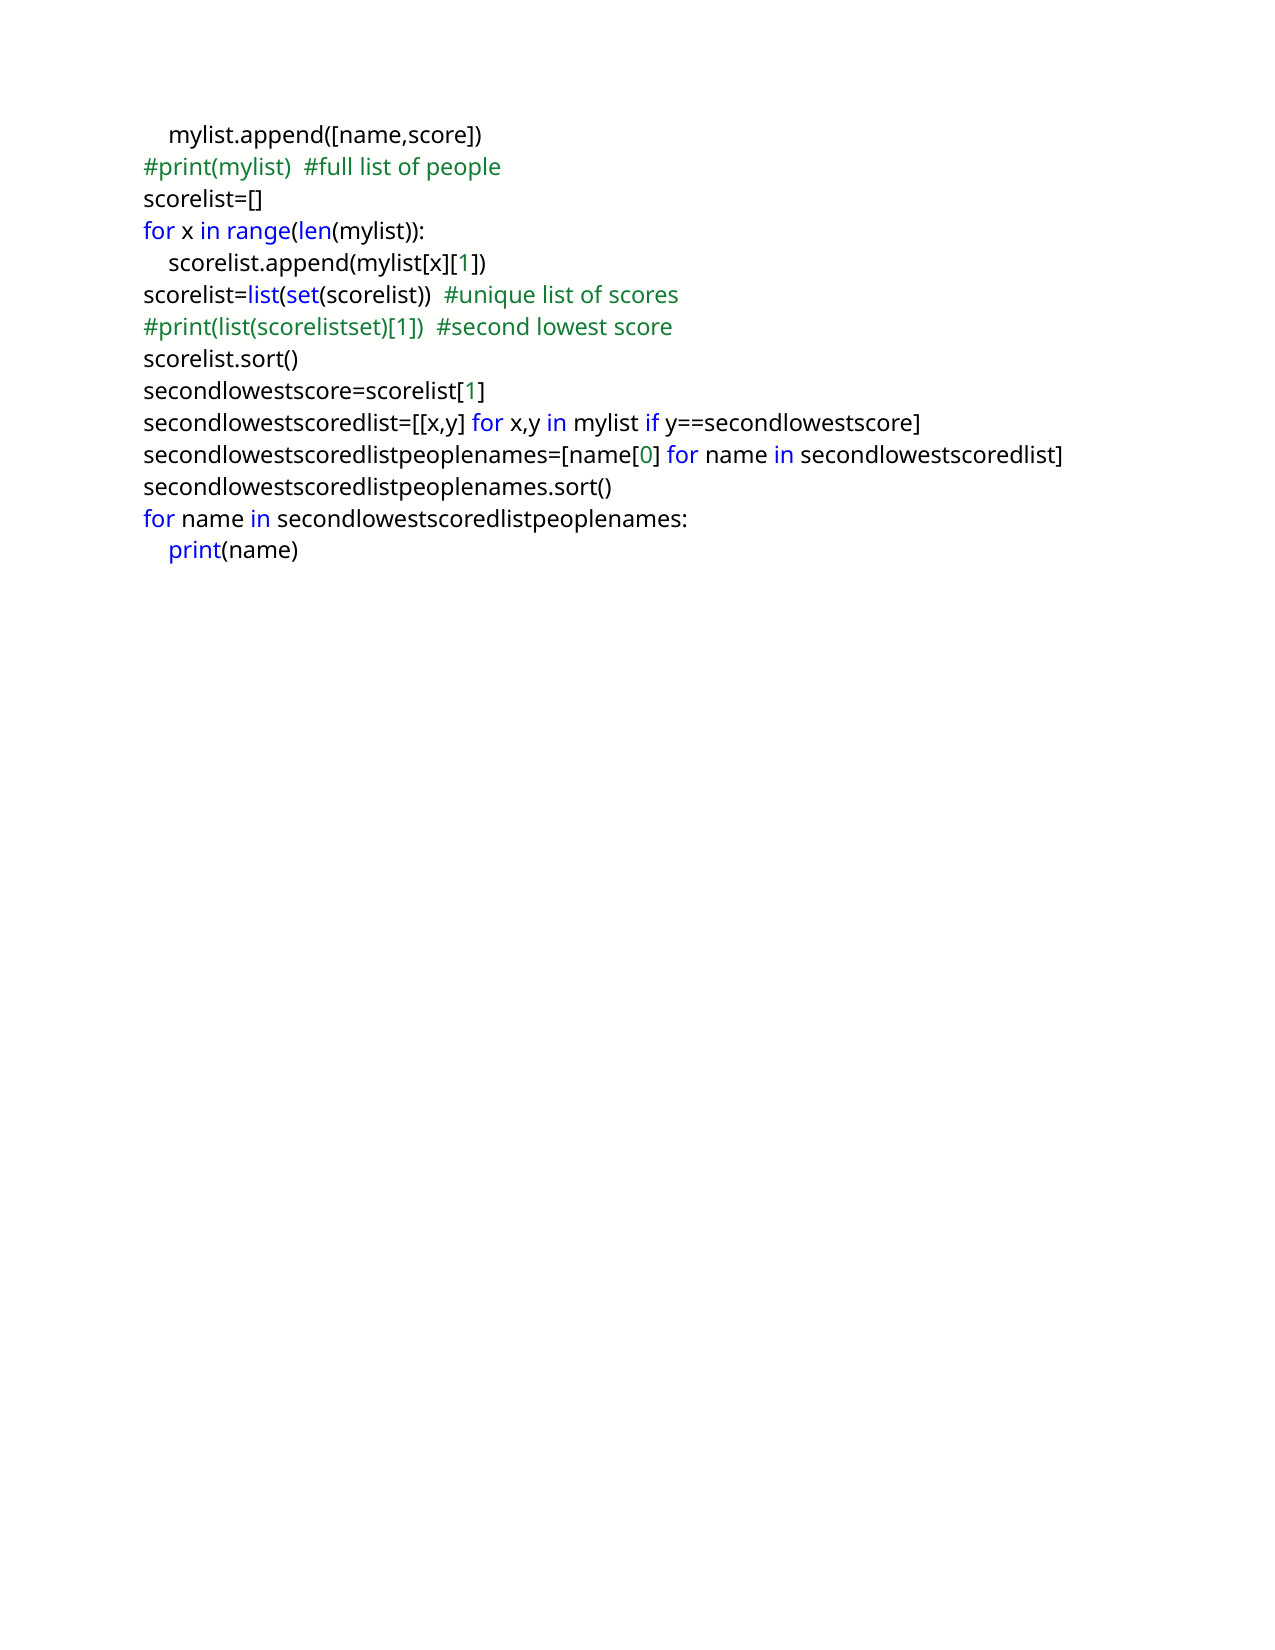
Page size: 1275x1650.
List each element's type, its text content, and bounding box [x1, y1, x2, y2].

text scorelist.sort() [118, 342, 1157, 374]
text secondlowestscoredlist=[[x,y] for x,y in mylist if y==secondlowestscore] [118, 406, 1157, 438]
text mylist.append([name,score]) [118, 118, 1157, 150]
text scorelist=[] [118, 182, 1157, 214]
text print(name) [118, 534, 1157, 566]
text scorelist.append(mylist[x][1]) [118, 246, 1157, 278]
text for name in secondlowestscoredlistpeoplenames: [118, 502, 1157, 534]
text for x in range(len(mylist)): [118, 214, 1157, 246]
text scorelist=list(set(scorelist)) #unique list of scores [118, 278, 1157, 310]
text #print(list(scorelistset)[1]) #second lowest score [118, 310, 1157, 342]
text secondlowestscore=scorelist[1] [118, 374, 1157, 406]
text secondlowestscoredlistpeoplenames=[name[0] for name in secondlowestscoredlist] [118, 438, 1157, 470]
text secondlowestscoredlistpeoplenames.sort() [118, 470, 1157, 502]
text #print(mylist) #full list of people [118, 150, 1157, 182]
